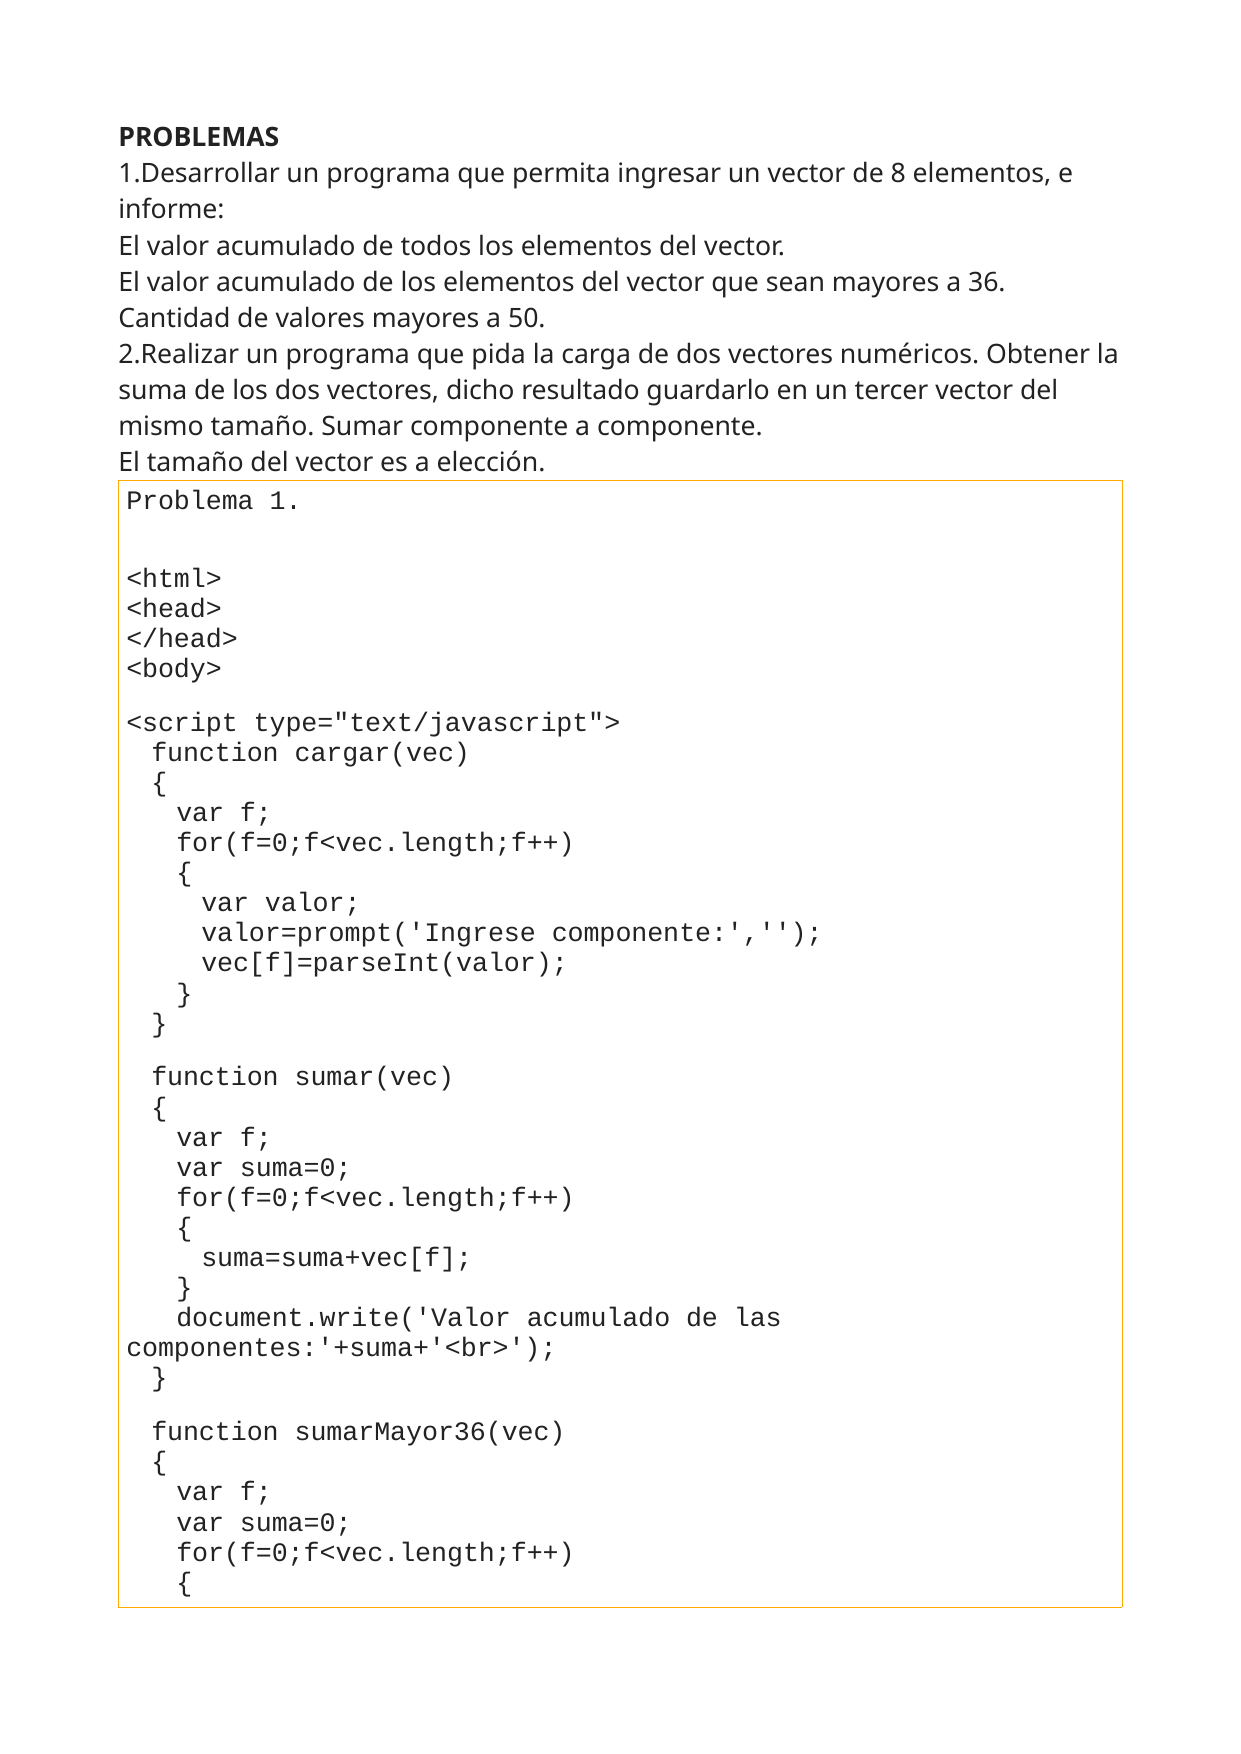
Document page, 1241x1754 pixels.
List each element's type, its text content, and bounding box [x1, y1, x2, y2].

text { [119, 761, 1122, 791]
list Realizar un programa que pida la carga de dos vectores numéricos. Obtener la suma de los dos vectores, dicho resultado guardarlo en un tercer vector del mismo tamaño. Sumar componente a componente. El tamaño del vector es a elección. [118, 335, 1122, 479]
list Desarrollar un programa que permita ingresar un vector de 8 elementos, e informe: El valor acumulado de todos los elementos del vector. El valor acumulado de los elementos del vector que sean mayores a 36. Cantidad de valores mayores a 50. [118, 154, 1122, 335]
text vec[f]=parseInt(valor); [119, 942, 1122, 972]
text function sumar(vec) [119, 1056, 1122, 1086]
text <html> [119, 557, 1122, 587]
text var valor; [119, 882, 1122, 912]
text <script type="text/javascript"> [119, 701, 1122, 731]
text </head> [119, 617, 1122, 647]
text } [119, 1357, 1122, 1395]
text suma=suma+vec[f]; [119, 1236, 1122, 1267]
text } [119, 1267, 1122, 1297]
text { [119, 1206, 1122, 1236]
text { [119, 852, 1122, 882]
text for(f=0;f<vec.length;f++) [119, 1176, 1122, 1206]
text valor=prompt('Ingrese componente:',''); [119, 912, 1122, 942]
text PROBLEMAS [118, 118, 1122, 154]
text { [119, 1561, 1122, 1607]
text function cargar(vec) [119, 731, 1122, 761]
text var f; [119, 1116, 1122, 1146]
text { [119, 1441, 1122, 1471]
text function sumarMayor36(vec) [119, 1411, 1122, 1441]
text } [119, 1002, 1122, 1040]
text for(f=0;f<vec.length;f++) [119, 1531, 1122, 1561]
text <head> [119, 587, 1122, 617]
text { [119, 1086, 1122, 1116]
text <body> [119, 647, 1122, 685]
text for(f=0;f<vec.length;f++) [119, 821, 1122, 852]
text var f; [119, 791, 1122, 821]
text Problema 1. [119, 481, 1122, 518]
text } [119, 972, 1122, 1002]
text var suma=0; [119, 1146, 1122, 1176]
text var f; [119, 1471, 1122, 1501]
text document.write('Valor acumulado de las componentes:'+suma+'<br>'); [119, 1297, 1122, 1357]
text var suma=0; [119, 1501, 1122, 1531]
